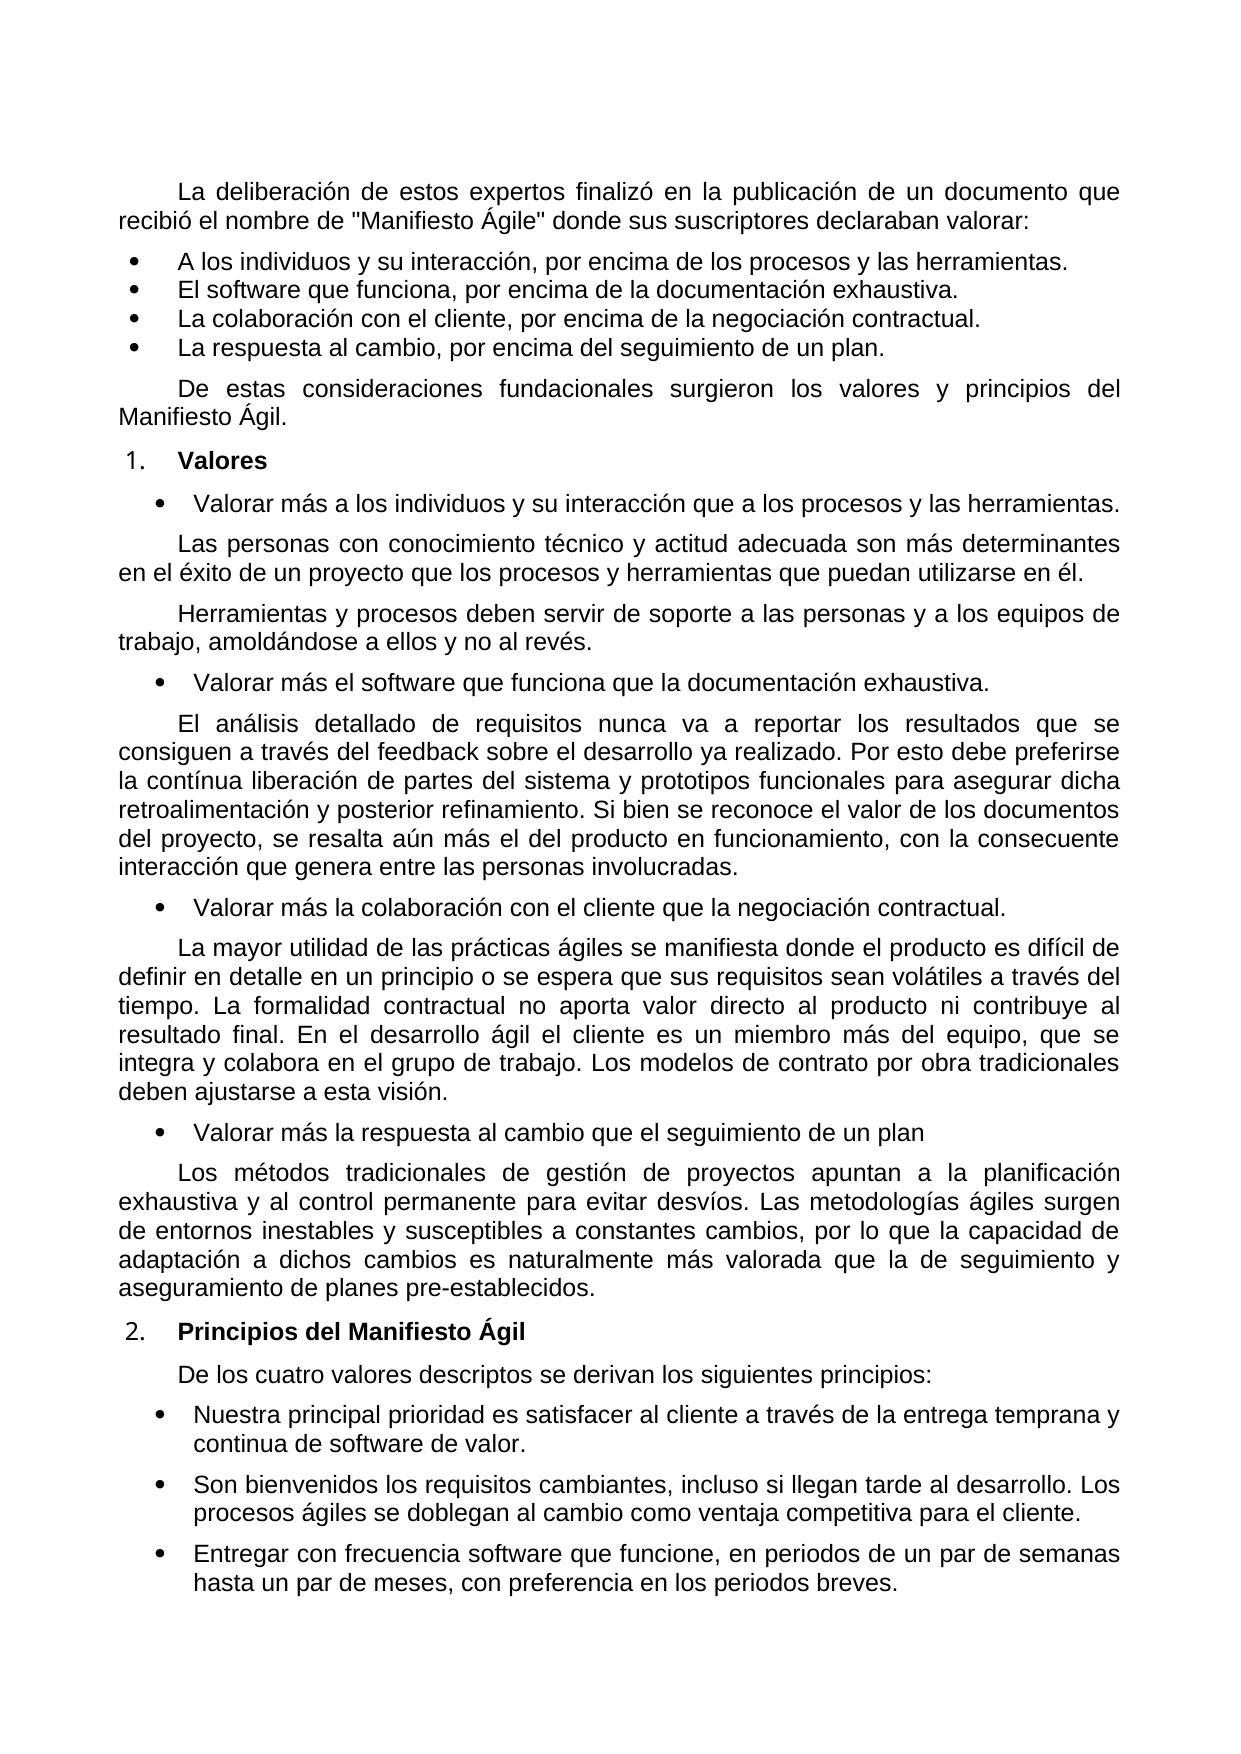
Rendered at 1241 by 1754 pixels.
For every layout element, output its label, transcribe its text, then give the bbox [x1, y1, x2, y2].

list Entregar con frecuencia software que funcione, en periodos de un par de semanas hasta un par de meses, con preferencia en los periodos breves. [906, 1568, 1122, 1597]
text De los cuatro valores descriptos se derivan los siguientes principios: [933, 1360, 1122, 1388]
list Son bienvenidos los requisitos cambiantes, incluso si llegan tarde al desarrollo. Los procesos ágiles se doblegan al cambio como ventaja competitiva para el cliente. [156, 1469, 1122, 1527]
list La respuesta al cambio, por encima del seguimiento de un plan. [130, 333, 177, 362]
list La respuesta al cambio, por encima del seguimiento de un plan. [900, 333, 1122, 362]
list Valorar más el software que funciona que la documentación exhaustiva. [991, 668, 1122, 697]
text De los cuatro valores descriptos se derivan los siguientes principios: [118, 1360, 177, 1388]
list Principios del Manifiesto Ágil [177, 1314, 1122, 1348]
list El software que funciona, por encima de la documentación exhaustiva. [967, 275, 1122, 304]
text El análisis detallado de requisitos nunca va a reportar los resultados que se consiguen a través del feedback sobre el desarrollo ya realizado. Por esto debe preferirse la contínua liberación de partes del sistema y prototipos funcionales para asegurar dicha retroalimentación y posterior refinamiento. Si bien se reconoce el valor de los documentos del proyecto, se resalta aún más el del producto en funcionamiento, con la consecuente interacción que genera entre las personas involucradas. [118, 708, 1122, 737]
text Herramientas y procesos deben servir de soporte a las personas y a los equipos de trabajo, amoldándose a ellos y no al revés. [118, 599, 1122, 656]
text El análisis detallado de requisitos nunca va a reportar los resultados que se consiguen a través del feedback sobre el desarrollo ya realizado. Por esto debe preferirse la contínua liberación de partes del sistema y prototipos funcionales para asegurar dicha retroalimentación y posterior refinamiento. Si bien se reconoce el valor de los documentos del proyecto, se resalta aún más el del producto en funcionamiento, con la consecuente interacción que genera entre las personas involucradas. [746, 852, 1122, 881]
list Valorar más la colaboración con el cliente que la negociación contractual. [1014, 893, 1122, 922]
text La mayor utilidad de las prácticas ágiles se manifiesta donde el producto es difícil de definir en detalle en un principio o se espera que sus requisitos sean volátiles a través del tiempo. La formalidad contractual no aporta valor directo al producto ni contribuye al resultado final. En el desarrollo ágil el cliente es un miembro más del equipo, que se integra y colabora en el grupo de trabajo. Los modelos de contrato por obra tradicionales deben ajustarse a esta visión. [449, 1077, 1122, 1106]
text La mayor utilidad de las prácticas ágiles se manifiesta donde el producto es difícil de definir en detalle en un principio o se espera que sus requisitos sean volátiles a través del tiempo. La formalidad contractual no aporta valor directo al producto ni contribuye al resultado final. En el desarrollo ágil el cliente es un miembro más del equipo, que se integra y colabora en el grupo de trabajo. Los modelos de contrato por obra tradicionales deben ajustarse a esta visión. [118, 933, 1122, 962]
text De estas consideraciones fundacionales surgieron los valores y principios del Manifiesto Ágil. [118, 374, 1122, 431]
list El software que funciona, por encima de la documentación exhaustiva. [130, 275, 177, 304]
list La colaboración con el cliente, por encima de la negociación contractual. [989, 304, 1122, 333]
list Valores [177, 443, 1122, 477]
list Nuestra principal prioridad es satisfacer al cliente a través de la entrega temprana y continua de software de valor. [534, 1429, 1122, 1458]
list Valorar más la respuesta al cambio que el seguimiento de un plan [156, 1118, 1122, 1147]
text Los métodos tradicionales de gestión de proyectos apuntan a la planificación exhaustiva y al control permanente para evitar desvíos. Las metodologías ágiles surgen de entornos inestables y susceptibles a constantes cambios, por lo que la capacidad de adaptación a dichos cambios es naturalmente más valorada que la de seguimiento y aseguramiento de planes pre-establecidos. [603, 1273, 1122, 1302]
list Valorar más a los individuos y su interacción que a los procesos y las herramientas. [156, 489, 1122, 518]
